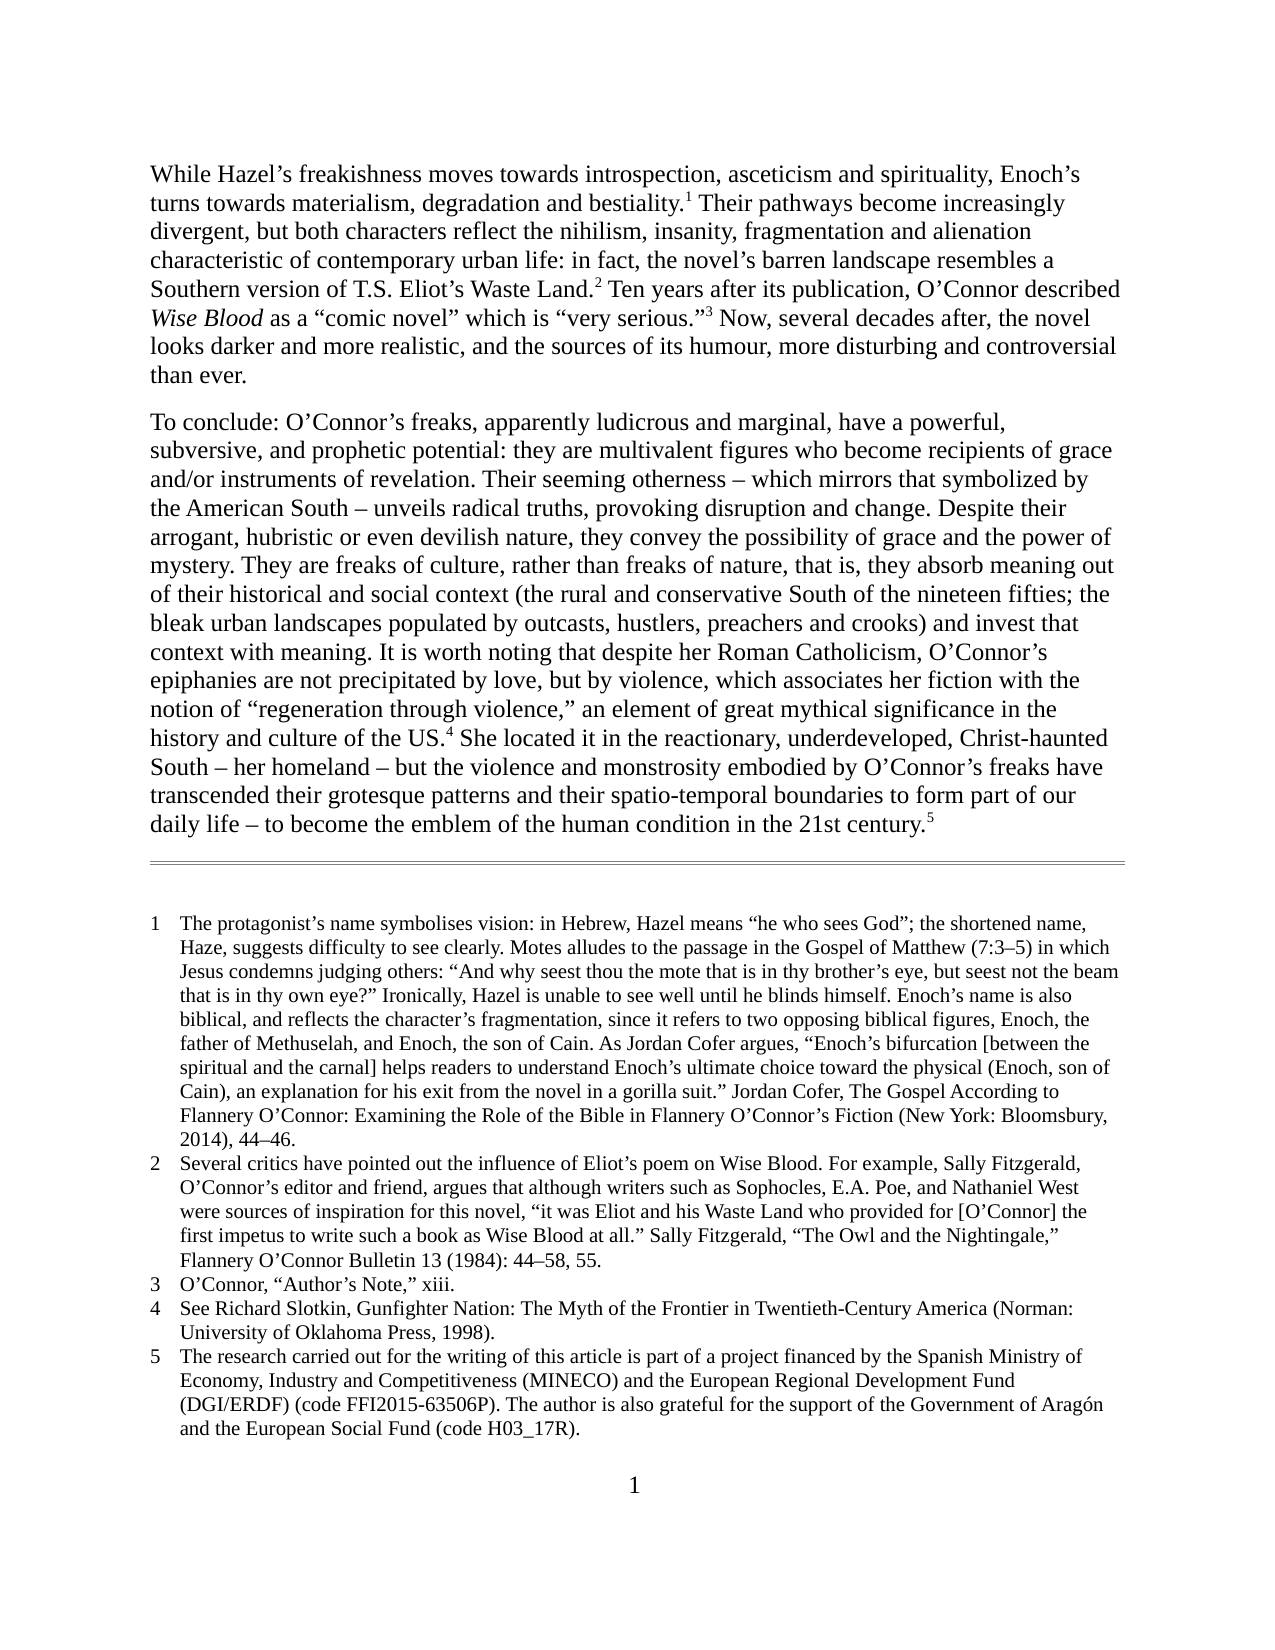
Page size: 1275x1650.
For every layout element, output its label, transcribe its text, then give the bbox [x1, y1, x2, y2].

text The research carried out for the writing of this article is part of a project financed by the Spanish Ministry of Economy, Industry and Competitiveness (MINECO) and the European Regional Development Fund (DGI/ERDF) (code FFI2015-63506P). The author is also grateful for the support of the Government of Aragón and the European Social Fund (code H03_17R). [150, 1344, 1125, 1440]
text O’Connor, “Author’s Note,” xiii. [150, 1272, 1125, 1296]
text See Richard Slotkin, Gunfighter Nation: The Myth of the Frontier in Twentieth-Century America (Norman: University of Oklahoma Press, 1998). [150, 1296, 1125, 1344]
text Several critics have pointed out the influence of Eliot’s poem on Wise Blood. For example, Sally Fitzgerald, O’Connor’s editor and friend, argues that although writers such as Sophocles, E.A. Poe, and Nathaniel West were sources of inspiration for this novel, “it was Eliot and his Waste Land who provided for [O’Connor] the first impetus to write such a book as Wise Blood at all.” Sally Fitzgerald, “The Owl and the Nightingale,” Flannery O’Connor Bulletin 13 (1984): 44–58, 55. [150, 1151, 1125, 1272]
text While Hazel’s freakishness moves towards introspection, asceticism and spirituality, Enoch’s turns towards materialism, degradation and bestiality. Their pathways become increasingly divergent, but both characters reflect the nihilism, insanity, fragmentation and alienation characteristic of contemporary urban life: in fact, the novel’s barren landscape resembles a Southern version of T.S. Eliot’s Waste Land. Ten years after its publication, O’Connor described Wise Blood as a “comic novel” which is “very serious.” Now, several decades after, the novel looks darker and more realistic, and the sources of its humour, more disturbing and controversial than ever. [150, 159, 1125, 389]
text To conclude: O’Connor’s freaks, apparently ludicrous and marginal, have a powerful, subversive, and prophetic potential: they are multivalent figures who become recipients of grace and/or instruments of revelation. Their seeming otherness – which mirrors that symbolized by the American South – unveils radical truths, provoking disruption and change. Despite their arrogant, hubristic or even devilish nature, they convey the possibility of grace and the power of mystery. They are freaks of culture, rather than freaks of nature, that is, they absorb meaning out of their historical and social context (the rural and conservative South of the nineteen fifties; the bleak urban landscapes populated by outcasts, hustlers, preachers and crooks) and invest that context with meaning. It is worth noting that despite her Roman Catholicism, O’Connor’s epiphanies are not precipitated by love, but by violence, which associates her fiction with the notion of “regeneration through violence,” an element of great mythical significance in the history and culture of the US. She located it in the reactionary, underdeveloped, Christ-haunted South – her homeland – but the violence and monstrosity embodied by O’Connor’s freaks have transcended their grotesque patterns and their spatio-temporal boundaries to form part of our daily life – to become the emblem of the human condition in the 21st century. [150, 407, 1125, 838]
text The protagonist’s name symbolises vision: in Hebrew, Hazel means “he who sees God”; the shortened name, Haze, suggests difficulty to see clearly. Motes alludes to the passage in the Gospel of Matthew (7:3–5) in which Jesus condemns judging others: “And why seest thou the mote that is in thy brother’s eye, but seest not the beam that is in thy own eye?” Ironically, Hazel is unable to see well until he blinds himself. Enoch’s name is also biblical, and reflects the character’s fragmentation, since it refers to two opposing biblical figures, Enoch, the father of Methuselah, and Enoch, the son of Cain. As Jordan Cofer argues, “Enoch’s bifurcation [between the spiritual and the carnal] helps readers to understand Enoch’s ultimate choice toward the physical (Enoch, son of Cain), an explanation for his exit from the novel in a gorilla suit.” Jordan Cofer, The Gospel According to Flannery O’Connor: Examining the Role of the Bible in Flannery O’Connor’s Fiction (New York: Bloomsbury, 2014), 44–46. [150, 911, 1125, 1151]
